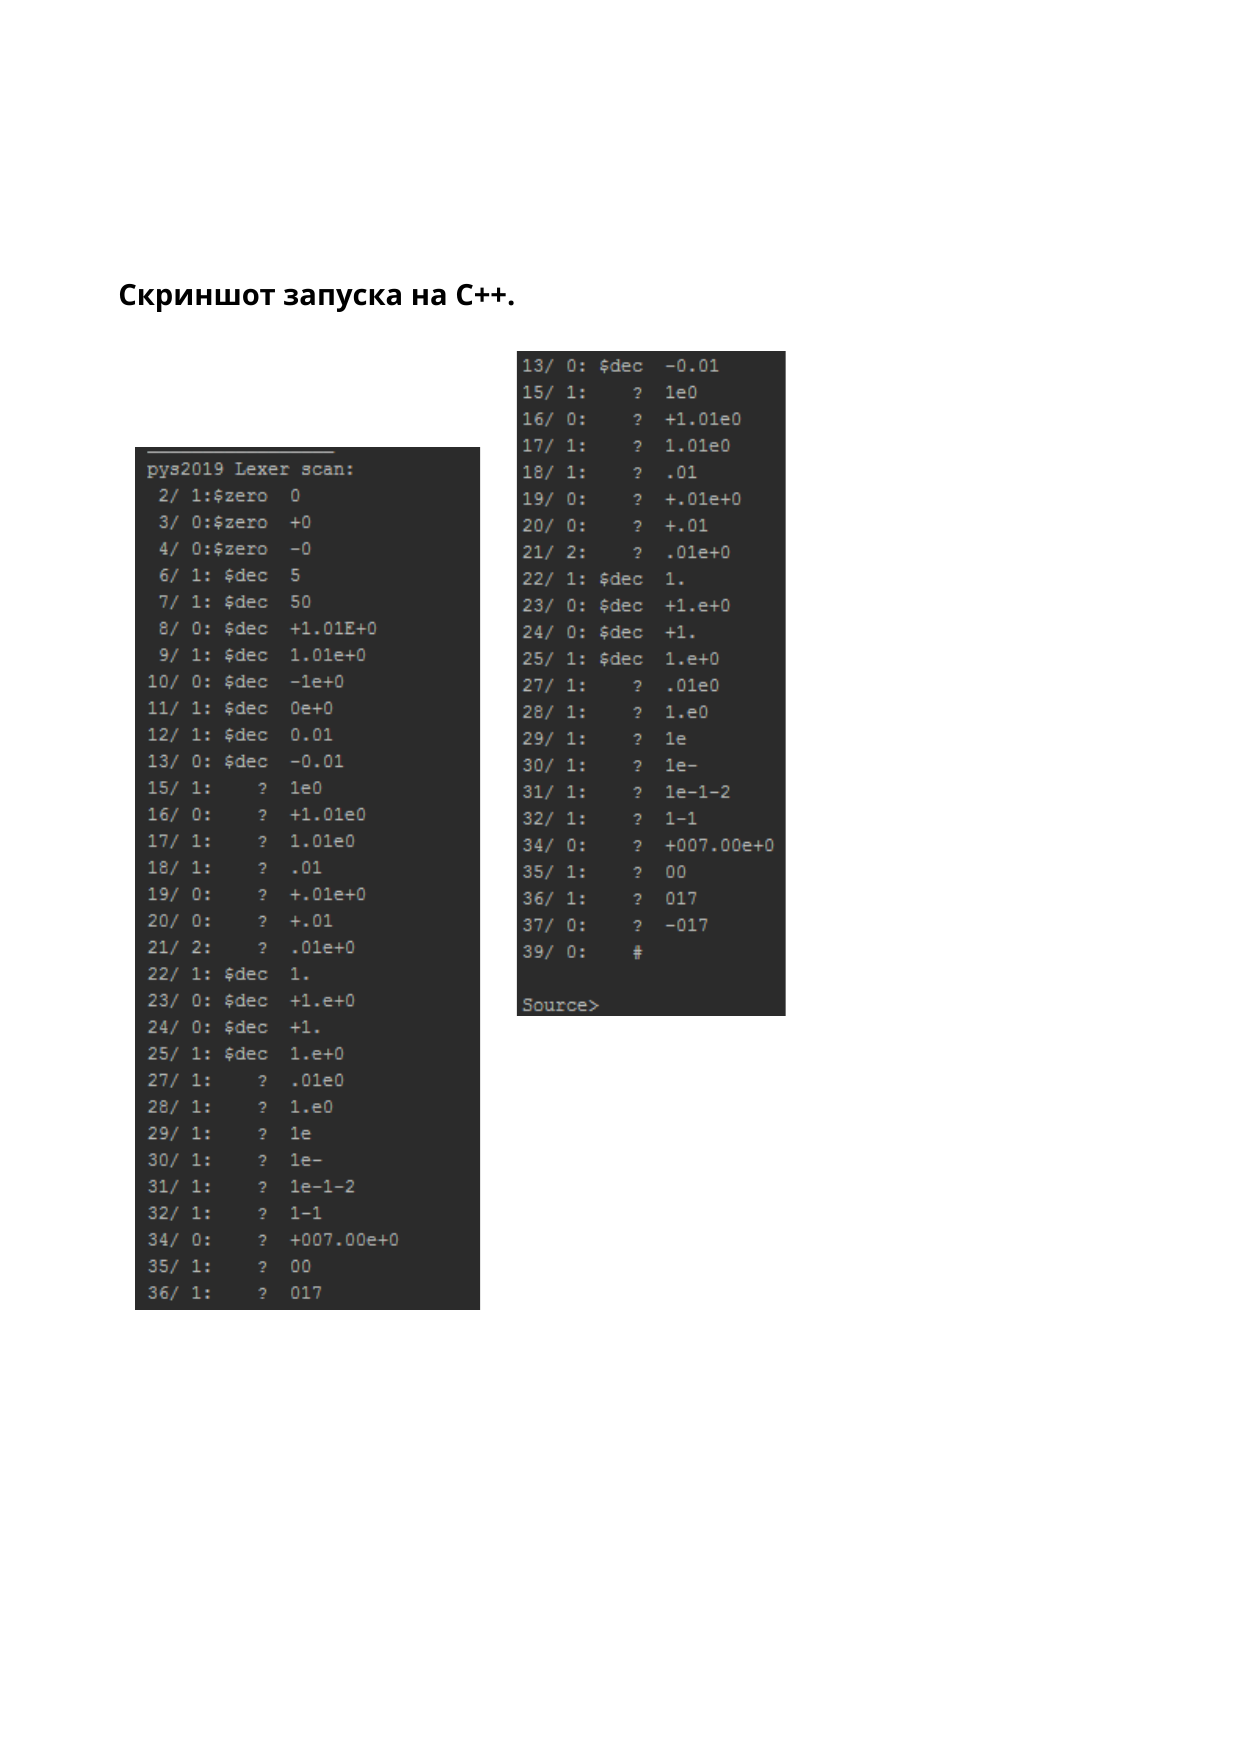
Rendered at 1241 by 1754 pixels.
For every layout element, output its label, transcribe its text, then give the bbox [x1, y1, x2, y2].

picture [516, 351, 786, 1016]
text Скриншот запуска на С++. [118, 275, 1122, 314]
picture [135, 447, 481, 1310]
